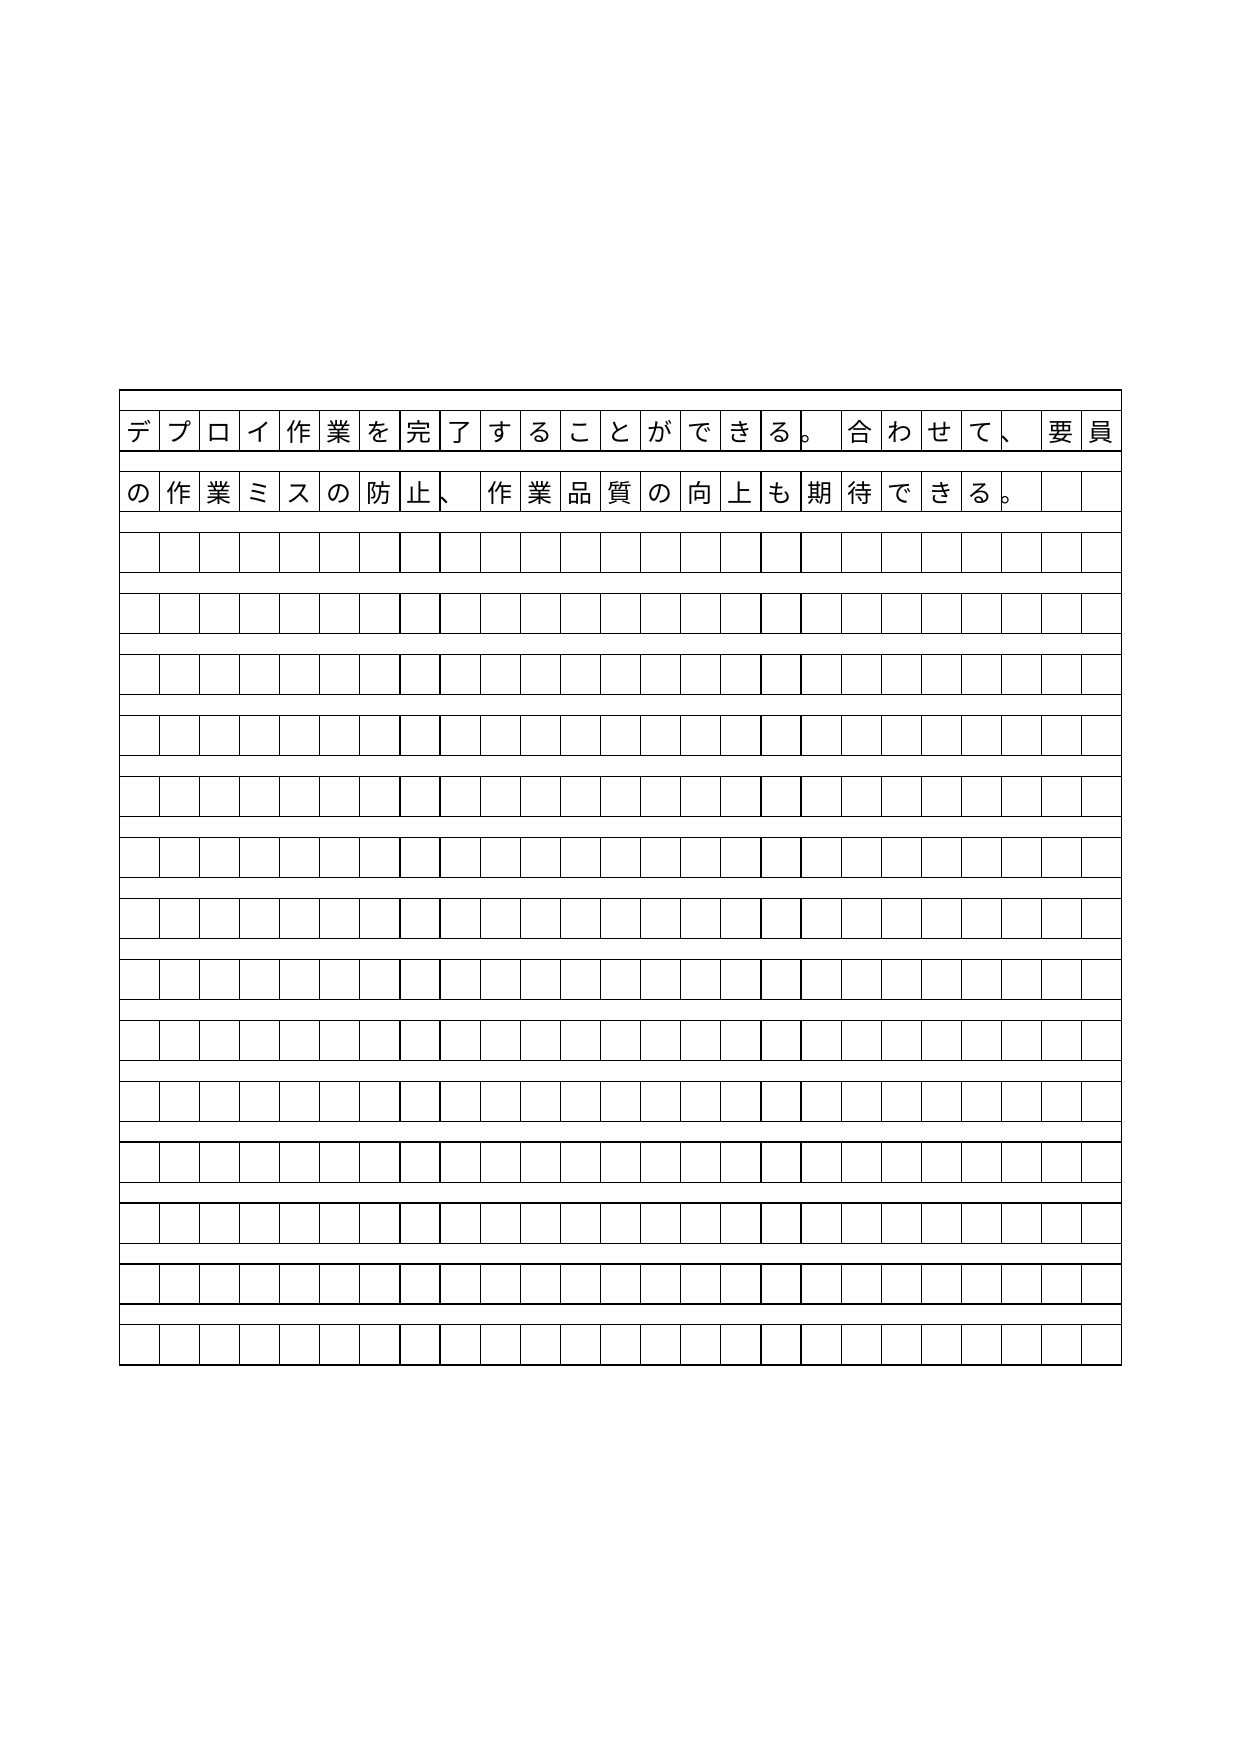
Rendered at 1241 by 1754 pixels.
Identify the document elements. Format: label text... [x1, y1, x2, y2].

text デプロイツールを使用することで、サービスの停止なくデプロイ作業を完了することができる。合わせて、要員の作業ミスの防止、作業品質の向上も期待できる。 [120, 391, 1121, 410]
text デプロイツールを使用することで、サービスの停止なくデプロイ作業を完了することができる。合わせて、要員の作業ミスの防止、作業品質の向上も期待できる。 [280, 472, 319, 511]
text デプロイツールを使用することで、サービスの停止なくデプロイ作業を完了することができる。合わせて、要員の作業ミスの防止、作業品質の向上も期待できる。 [842, 472, 881, 511]
text デプロイツールを使用することで、サービスの停止なくデプロイ作業を完了することができる。合わせて、要員の作業ミスの防止、作業品質の向上も期待できる。 [641, 472, 680, 511]
text デプロイツールを使用することで、サービスの停止なくデプロイ作業を完了することができる。合わせて、要員の作業ミスの防止、作業品質の向上も期待できる。 [601, 411, 640, 450]
text デプロイツールを使用することで、サービスの停止なくデプロイ作業を完了することができる。合わせて、要員の作業ミスの防止、作業品質の向上も期待できる。 [641, 411, 680, 450]
text デプロイツールを使用することで、サービスの停止なくデプロイ作業を完了することができる。合わせて、要員の作業ミスの防止、作業品質の向上も期待できる。 [882, 472, 921, 511]
text デプロイツールを使用することで、サービスの停止なくデプロイ作業を完了することができる。合わせて、要員の作業ミスの防止、作業品質の向上も期待できる。 [962, 411, 1001, 450]
text デプロイツールを使用することで、サービスの停止なくデプロイ作業を完了することができる。合わせて、要員の作業ミスの防止、作業品質の向上も期待できる。 [561, 411, 600, 450]
text デプロイツールを使用することで、サービスの停止なくデプロイ作業を完了することができる。合わせて、要員の作業ミスの防止、作業品質の向上も期待できる。 [521, 411, 560, 450]
text デプロイツールを使用することで、サービスの停止なくデプロイ作業を完了することができる。合わせて、要員の作業ミスの防止、作業品質の向上も期待できる。 [802, 472, 841, 511]
text デプロイツールを使用することで、サービスの停止なくデプロイ作業を完了することができる。合わせて、要員の作業ミスの防止、作業品質の向上も期待できる。 [160, 411, 199, 450]
text デプロイツールを使用することで、サービスの停止なくデプロイ作業を完了することができる。合わせて、要員の作業ミスの防止、作業品質の向上も期待できる。 [681, 472, 720, 511]
text デプロイツールを使用することで、サービスの停止なくデプロイ作業を完了することができる。合わせて、要員の作業ミスの防止、作業品質の向上も期待できる。 [240, 472, 279, 511]
text デプロイツールを使用することで、サービスの停止なくデプロイ作業を完了することができる。合わせて、要員の作業ミスの防止、作業品質の向上も期待できる。 [762, 472, 800, 511]
text デプロイツールを使用することで、サービスの停止なくデプロイ作業を完了することができる。合わせて、要員の作業ミスの防止、作業品質の向上も期待できる。 [1002, 411, 1041, 450]
text デプロイツールを使用することで、サービスの停止なくデプロイ作業を完了することができる。合わせて、要員の作業ミスの防止、作業品質の向上も期待できる。 [441, 472, 480, 511]
text デプロイツールを使用することで、サービスの停止なくデプロイ作業を完了することができる。合わせて、要員の作業ミスの防止、作業品質の向上も期待できる。 [1042, 411, 1081, 450]
text デプロイツールを使用することで、サービスの停止なくデプロイ作業を完了することができる。合わせて、要員の作業ミスの防止、作業品質の向上も期待できる。 [1042, 472, 1081, 511]
text デプロイツールを使用することで、サービスの停止なくデプロイ作業を完了することができる。合わせて、要員の作業ミスの防止、作業品質の向上も期待できる。 [481, 472, 520, 511]
text デプロイツールを使用することで、サービスの停止なくデプロイ作業を完了することができる。合わせて、要員の作業ミスの防止、作業品質の向上も期待できる。 [922, 472, 961, 511]
text デプロイツールを使用することで、サービスの停止なくデプロイ作業を完了することができる。合わせて、要員の作業ミスの防止、作業品質の向上も期待できる。 [681, 411, 720, 450]
text デプロイツールを使用することで、サービスの停止なくデプロイ作業を完了することができる。合わせて、要員の作業ミスの防止、作業品質の向上も期待できる。 [200, 411, 239, 450]
text デプロイツールを使用することで、サービスの停止なくデプロイ作業を完了することができる。合わせて、要員の作業ミスの防止、作業品質の向上も期待できる。 [962, 472, 1001, 511]
text デプロイツールを使用することで、サービスの停止なくデプロイ作業を完了することができる。合わせて、要員の作業ミスの防止、作業品質の向上も期待できる。 [360, 411, 399, 450]
text デプロイツールを使用することで、サービスの停止なくデプロイ作業を完了することができる。合わせて、要員の作業ミスの防止、作業品質の向上も期待できる。 [200, 472, 239, 511]
text デプロイツールを使用することで、サービスの停止なくデプロイ作業を完了することができる。合わせて、要員の作業ミスの防止、作業品質の向上も期待できる。 [1082, 411, 1121, 450]
text デプロイツールを使用することで、サービスの停止なくデプロイ作業を完了することができる。合わせて、要員の作業ミスの防止、作業品質の向上も期待できる。 [882, 411, 921, 450]
text デプロイツールを使用することで、サービスの停止なくデプロイ作業を完了することができる。合わせて、要員の作業ミスの防止、作業品質の向上も期待できる。 [481, 411, 520, 450]
text デプロイツールを使用することで、サービスの停止なくデプロイ作業を完了することができる。合わせて、要員の作業ミスの防止、作業品質の向上も期待できる。 [762, 411, 800, 450]
text デプロイツールを使用することで、サービスの停止なくデプロイ作業を完了することができる。合わせて、要員の作業ミスの防止、作業品質の向上も期待できる。 [441, 411, 480, 450]
text デプロイツールを使用することで、サービスの停止なくデプロイ作業を完了することができる。合わせて、要員の作業ミスの防止、作業品質の向上も期待できる。 [120, 472, 159, 511]
text デプロイツールを使用することで、サービスの停止なくデプロイ作業を完了することができる。合わせて、要員の作業ミスの防止、作業品質の向上も期待できる。 [401, 411, 439, 450]
text デプロイツールを使用することで、サービスの停止なくデプロイ作業を完了することができる。合わせて、要員の作業ミスの防止、作業品質の向上も期待できる。 [721, 472, 760, 511]
text デプロイツールを使用することで、サービスの停止なくデプロイ作業を完了することができる。合わせて、要員の作業ミスの防止、作業品質の向上も期待できる。 [842, 411, 881, 450]
text デプロイツールを使用することで、サービスの停止なくデプロイ作業を完了することができる。合わせて、要員の作業ミスの防止、作業品質の向上も期待できる。 [320, 472, 359, 511]
text デプロイツールを使用することで、サービスの停止なくデプロイ作業を完了することができる。合わせて、要員の作業ミスの防止、作業品質の向上も期待できる。 [802, 411, 841, 450]
text デプロイツールを使用することで、サービスの停止なくデプロイ作業を完了することができる。合わせて、要員の作業ミスの防止、作業品質の向上も期待できる。 [922, 411, 961, 450]
text デプロイツールを使用することで、サービスの停止なくデプロイ作業を完了することができる。合わせて、要員の作業ミスの防止、作業品質の向上も期待できる。 [521, 472, 560, 511]
text デプロイツールを使用することで、サービスの停止なくデプロイ作業を完了することができる。合わせて、要員の作業ミスの防止、作業品質の向上も期待できる。 [721, 411, 760, 450]
text デプロイツールを使用することで、サービスの停止なくデプロイ作業を完了することができる。合わせて、要員の作業ミスの防止、作業品質の向上も期待できる。 [601, 472, 640, 511]
text デプロイツールを使用することで、サービスの停止なくデプロイ作業を完了することができる。合わせて、要員の作業ミスの防止、作業品質の向上も期待できる。 [1082, 472, 1121, 511]
text デプロイツールを使用することで、サービスの停止なくデプロイ作業を完了することができる。合わせて、要員の作業ミスの防止、作業品質の向上も期待できる。 [240, 411, 279, 450]
text デプロイツールを使用することで、サービスの停止なくデプロイ作業を完了することができる。合わせて、要員の作業ミスの防止、作業品質の向上も期待できる。 [360, 472, 399, 511]
text デプロイツールを使用することで、サービスの停止なくデプロイ作業を完了することができる。合わせて、要員の作業ミスの防止、作業品質の向上も期待できる。 [1002, 472, 1041, 511]
text デプロイツールを使用することで、サービスの停止なくデプロイ作業を完了することができる。合わせて、要員の作業ミスの防止、作業品質の向上も期待できる。 [280, 411, 319, 450]
text デプロイツールを使用することで、サービスの停止なくデプロイ作業を完了することができる。合わせて、要員の作業ミスの防止、作業品質の向上も期待できる。 [160, 472, 199, 511]
text デプロイツールを使用することで、サービスの停止なくデプロイ作業を完了することができる。合わせて、要員の作業ミスの防止、作業品質の向上も期待できる。 [561, 472, 600, 511]
text デプロイツールを使用することで、サービスの停止なくデプロイ作業を完了することができる。合わせて、要員の作業ミスの防止、作業品質の向上も期待できる。 [120, 452, 1121, 471]
text デプロイツールを使用することで、サービスの停止なくデプロイ作業を完了することができる。合わせて、要員の作業ミスの防止、作業品質の向上も期待できる。 [120, 411, 159, 450]
text デプロイツールを使用することで、サービスの停止なくデプロイ作業を完了することができる。合わせて、要員の作業ミスの防止、作業品質の向上も期待できる。 [320, 411, 359, 450]
text デプロイツールを使用することで、サービスの停止なくデプロイ作業を完了することができる。合わせて、要員の作業ミスの防止、作業品質の向上も期待できる。 [401, 472, 439, 511]
